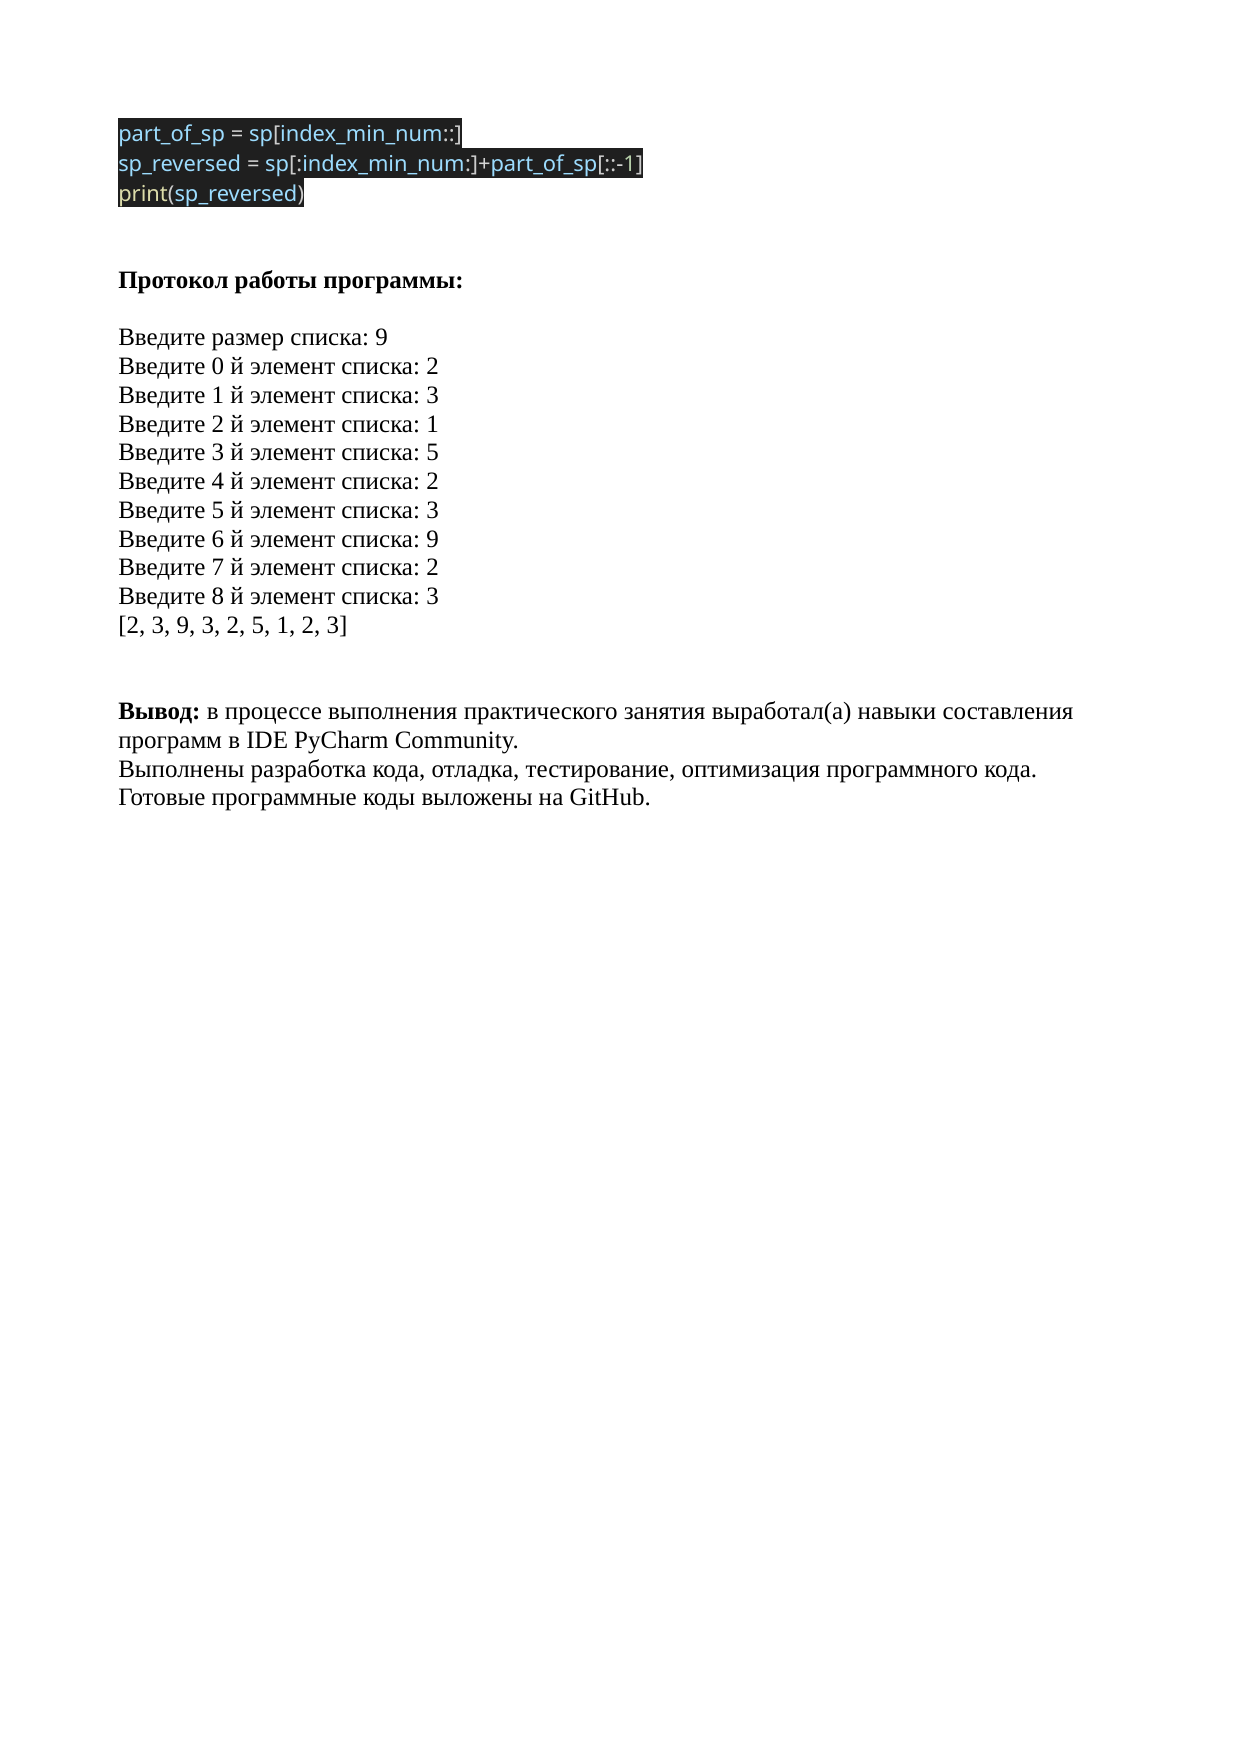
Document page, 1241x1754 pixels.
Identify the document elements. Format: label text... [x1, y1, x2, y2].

text Введите размер списка: 9 [118, 322, 1122, 351]
text Введите 5 й элемент списка: 3 [118, 495, 1122, 524]
text Введите 4 й элемент списка: 2 [118, 466, 1122, 495]
text Протокол работы программы: [118, 265, 1122, 294]
text Введите 6 й элемент списка: 9 [118, 524, 1122, 552]
text part_of_sp = sp[index_min_num::] [118, 118, 1122, 148]
text Введите 7 й элемент списка: 2 [118, 552, 1122, 581]
text Введите 0 й элемент списка: 2 [118, 351, 1122, 380]
text Введите 2 й элемент списка: 1 [118, 409, 1122, 437]
text Вывод: в процессе выполнения практического занятия выработал(а) навыки составления [118, 696, 1122, 725]
text sp_reversed = sp[:index_min_num:]+part_of_sp[::-1] [118, 148, 1122, 178]
text Введите 3 й элемент списка: 5 [118, 437, 1122, 466]
text программ в IDE PyCharm Community. [118, 725, 1122, 754]
text [2, 3, 9, 3, 2, 5, 1, 2, 3] [118, 610, 1122, 639]
text Введите 8 й элемент списка: 3 [118, 581, 1122, 610]
text Готовые программные коды выложены на GitHub. [118, 782, 1122, 811]
text Введите 1 й элемент списка: 3 [118, 380, 1122, 409]
text print(sp_reversed) [118, 178, 1122, 207]
text Выполнены разработка кода, отладка, тестирование, оптимизация программного кода. [118, 754, 1122, 782]
